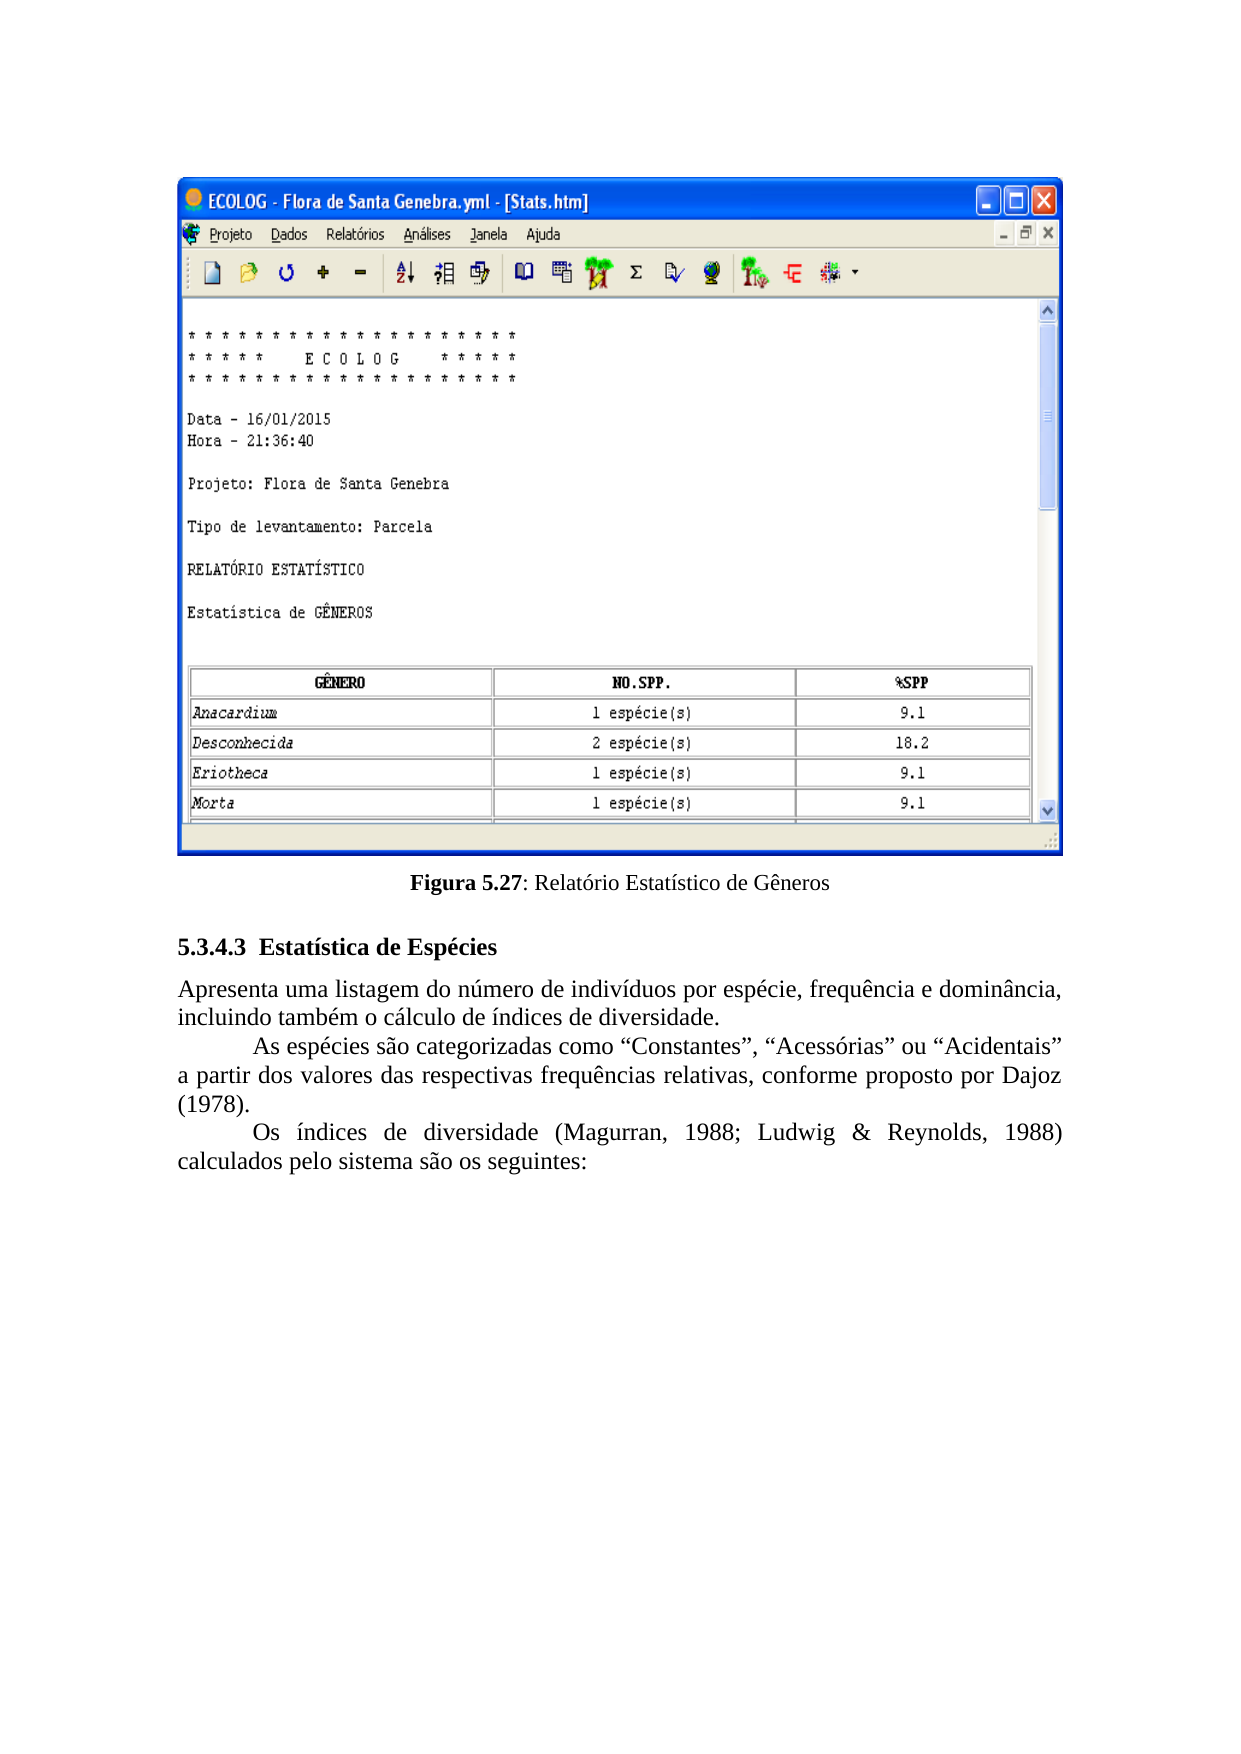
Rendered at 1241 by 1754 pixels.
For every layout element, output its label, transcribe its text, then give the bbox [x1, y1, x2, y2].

picture [177, 177, 1063, 856]
text Apresenta uma listagem do número de indivíduos por espécie, frequência e dominância, incluindo também o cálculo de índices de diversidade. [177, 974, 1063, 1031]
text Figura 5.27: Relatório Estatístico de Gêneros [177, 868, 1063, 895]
subtitle 5.3.4.3 Estatística de Espécies [177, 932, 1063, 961]
text As espécies são categorizadas como “Constantes”, “Acessórias” ou “Acidentais” a partir dos valores das respectivas frequências relativas, conforme proposto por Dajoz (1978). [177, 1031, 1063, 1117]
text Os índices de diversidade (Magurran, 1988; Ludwig & Reynolds, 1988) calculados pelo sistema são os seguintes: [177, 1117, 1063, 1175]
